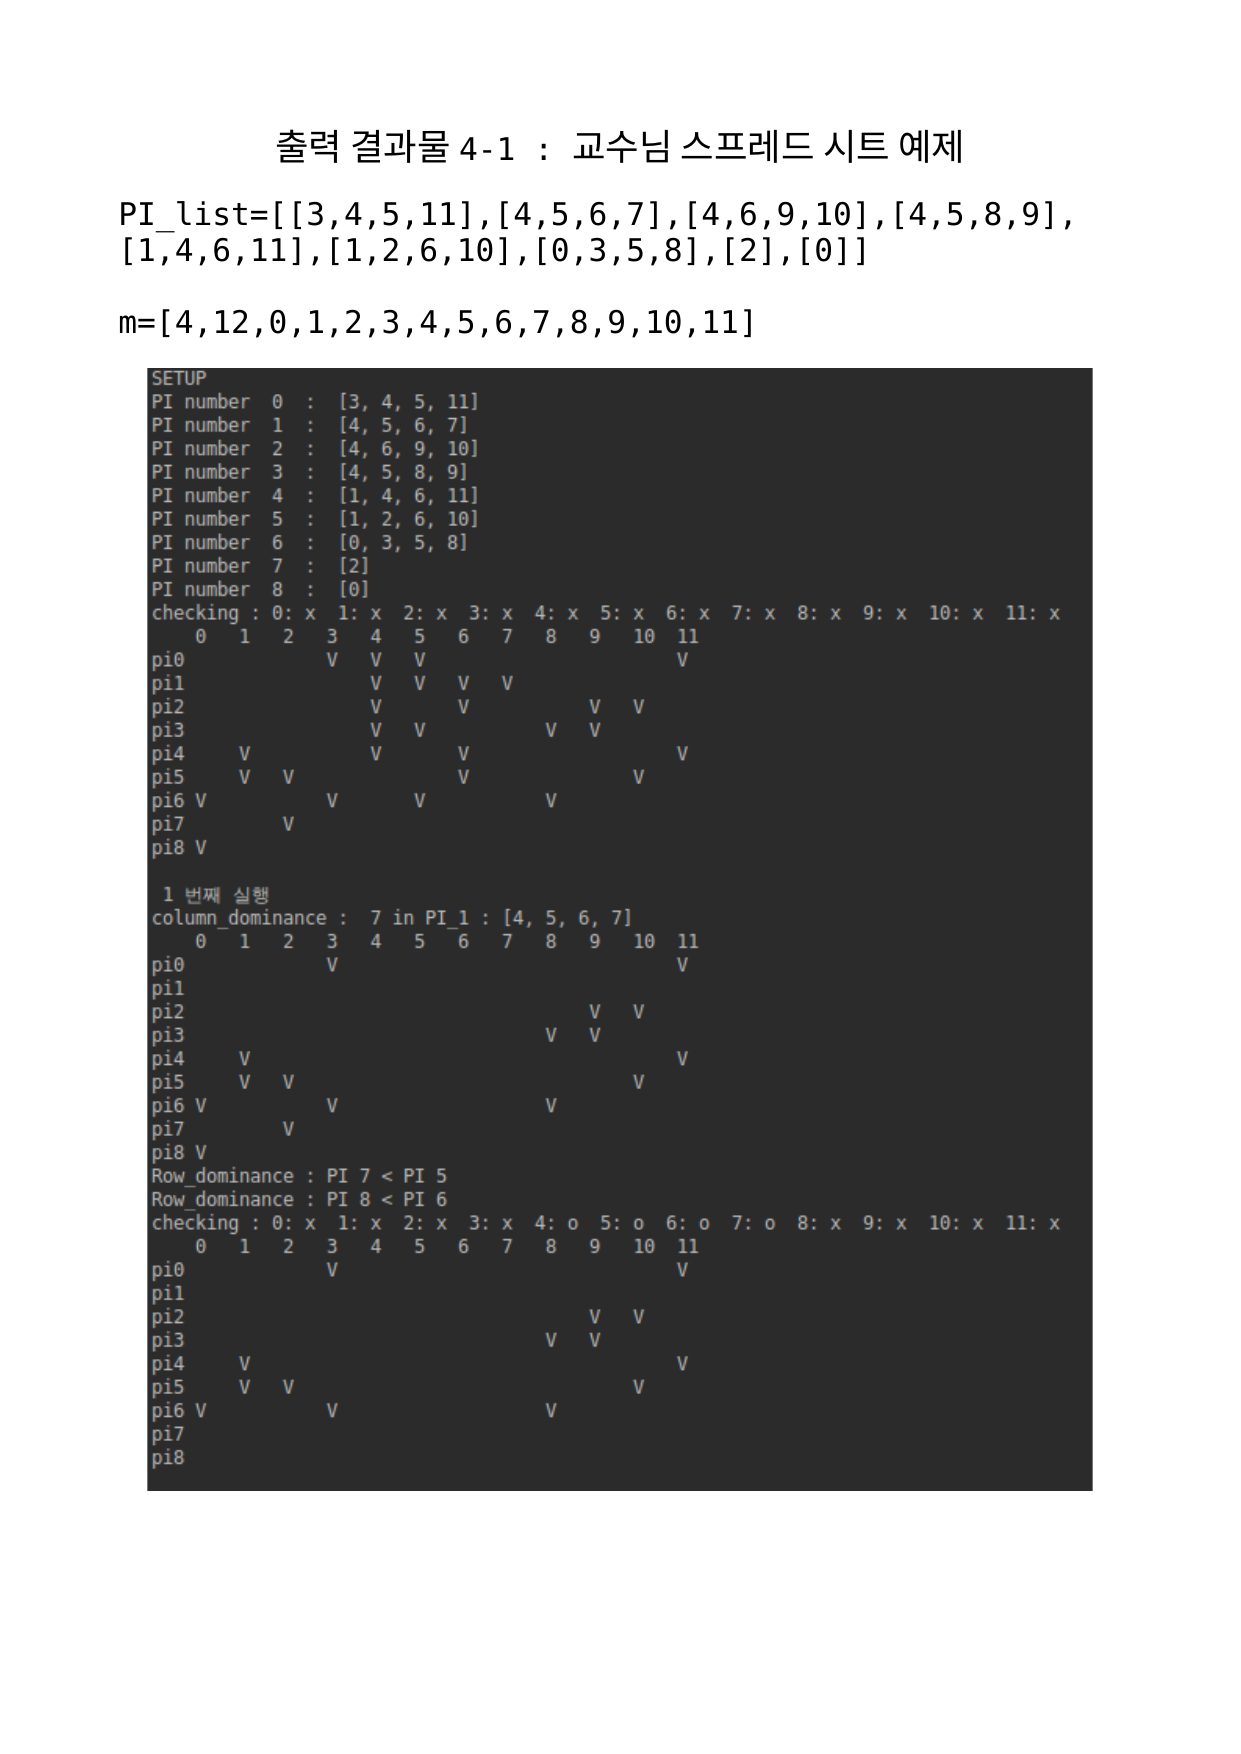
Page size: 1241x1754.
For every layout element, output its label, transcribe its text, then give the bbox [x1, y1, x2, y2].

text m=[4,12,0,1,2,3,4,5,6,7,8,9,10,11] [118, 304, 1122, 341]
text PI_list=[[3,4,5,11],[4,5,6,7],[4,6,9,10],[4,5,8,9],[1,4,6,11],[1,2,6,10],[0,3,5,8],[2],[0]] [118, 196, 1122, 269]
text 출력 결과물 4-1 : 교수님 스프레드 시트 예제 [118, 118, 1122, 171]
picture [147, 368, 1093, 1491]
